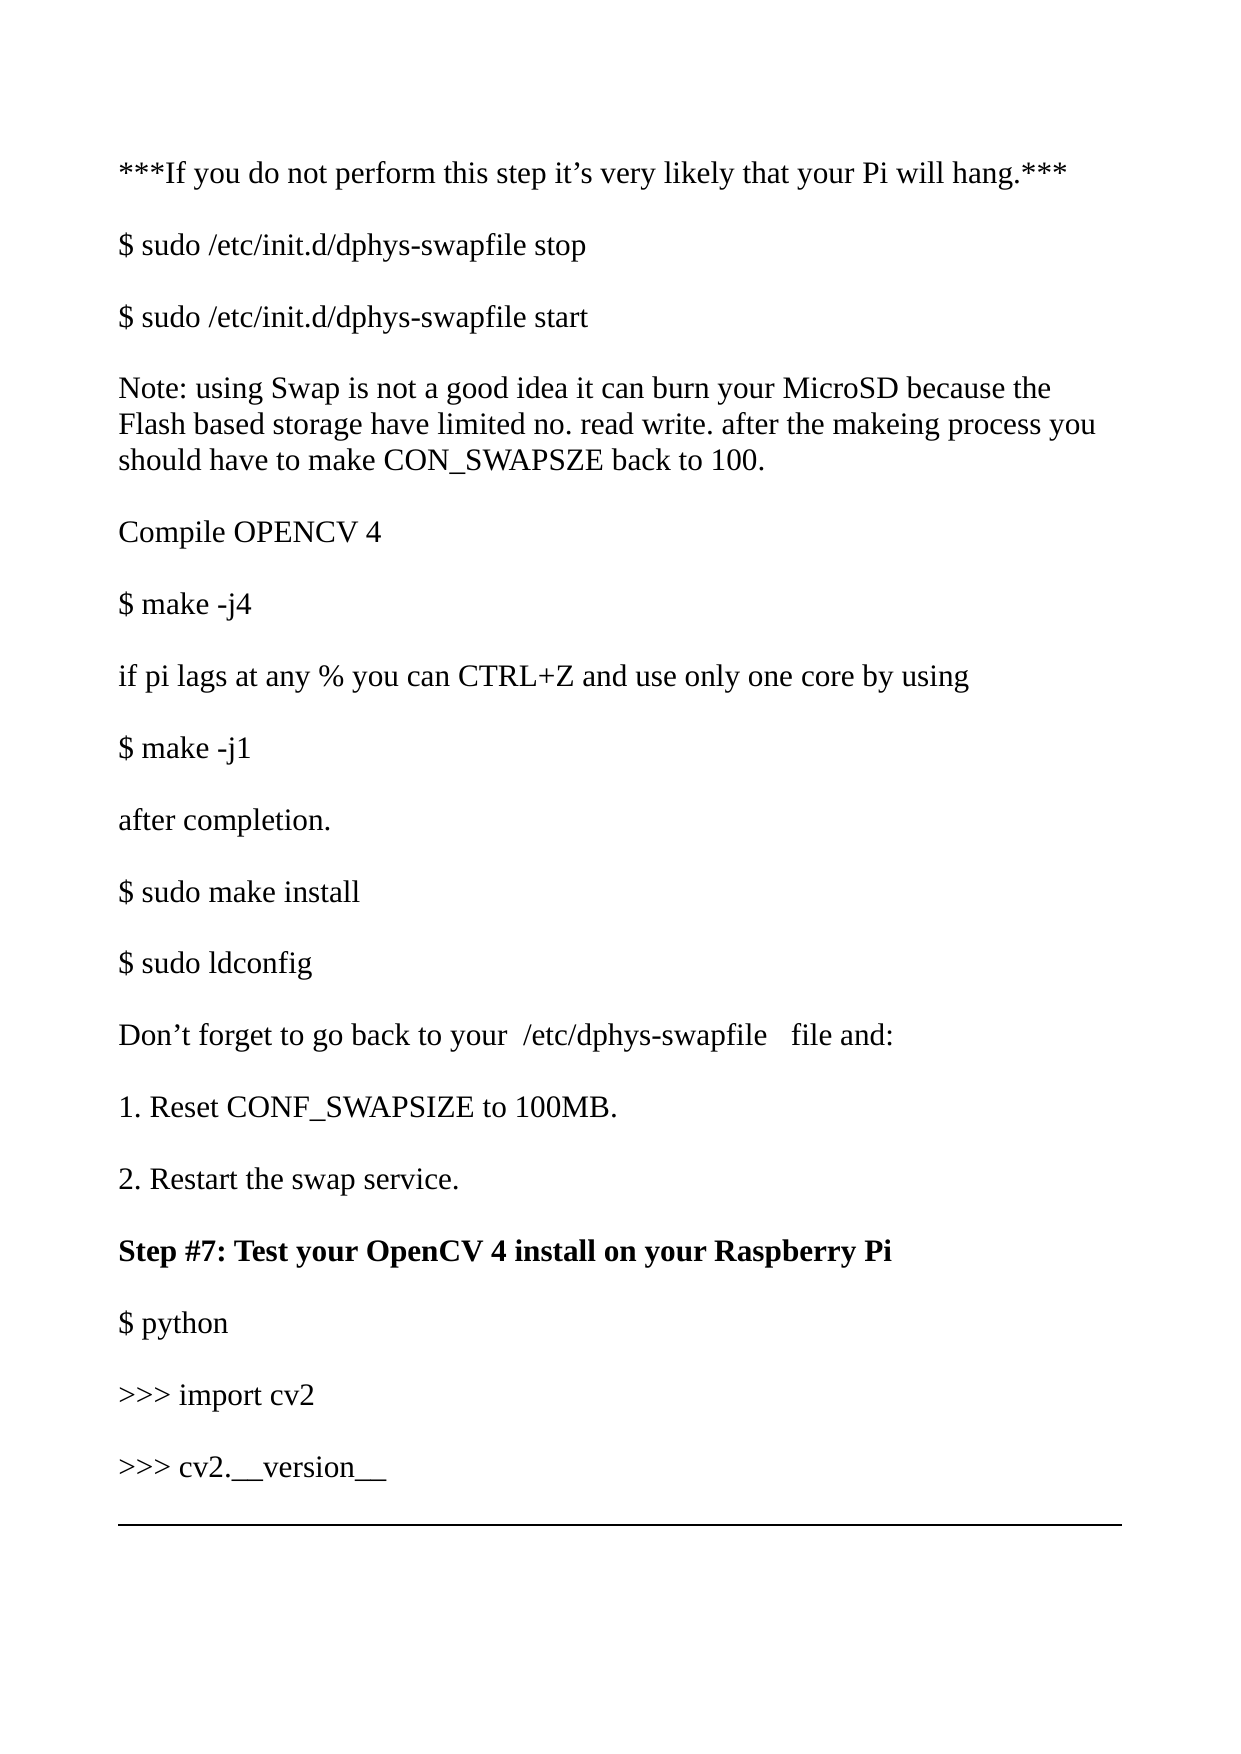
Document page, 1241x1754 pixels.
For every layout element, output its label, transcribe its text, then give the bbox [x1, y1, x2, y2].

text $ make -j1 [118, 729, 1122, 765]
text Don’t forget to go back to your /etc/dphys-swapfile file and: [118, 1017, 1122, 1052]
text Compile OPENCV 4 [118, 513, 1122, 549]
text $ make -j4 [118, 585, 1122, 621]
text $ sudo /etc/init.d/dphys-swapfile start [118, 298, 1122, 334]
text 2. Restart the swap service. [118, 1160, 1122, 1196]
text $ sudo make install [118, 873, 1122, 909]
text Note: using Swap is not a good idea it can burn your MicroSD because the Flash based storage have limited no. read write. after the makeing process you should have to make CON_SWAPSZE back to 100. [118, 370, 1122, 477]
text Step #7: Test your OpenCV 4 install on your Raspberry Pi [118, 1232, 1122, 1268]
text if pi lags at any % you can CTRL+Z and use only one core by using [118, 657, 1122, 693]
text $ sudo /etc/init.d/dphys-swapfile stop [118, 226, 1122, 262]
text 1. Reset CONF_SWAPSIZE to 100MB. [118, 1088, 1122, 1124]
text $ sudo ldconfig [118, 945, 1122, 981]
text ***If you do not perform this step it’s very likely that your Pi will hang.*** [118, 154, 1122, 190]
text >>> cv2.__version__ [118, 1448, 1122, 1484]
text after completion. [118, 801, 1122, 837]
text >>> import cv2 [118, 1376, 1122, 1412]
text $ python [118, 1304, 1122, 1340]
